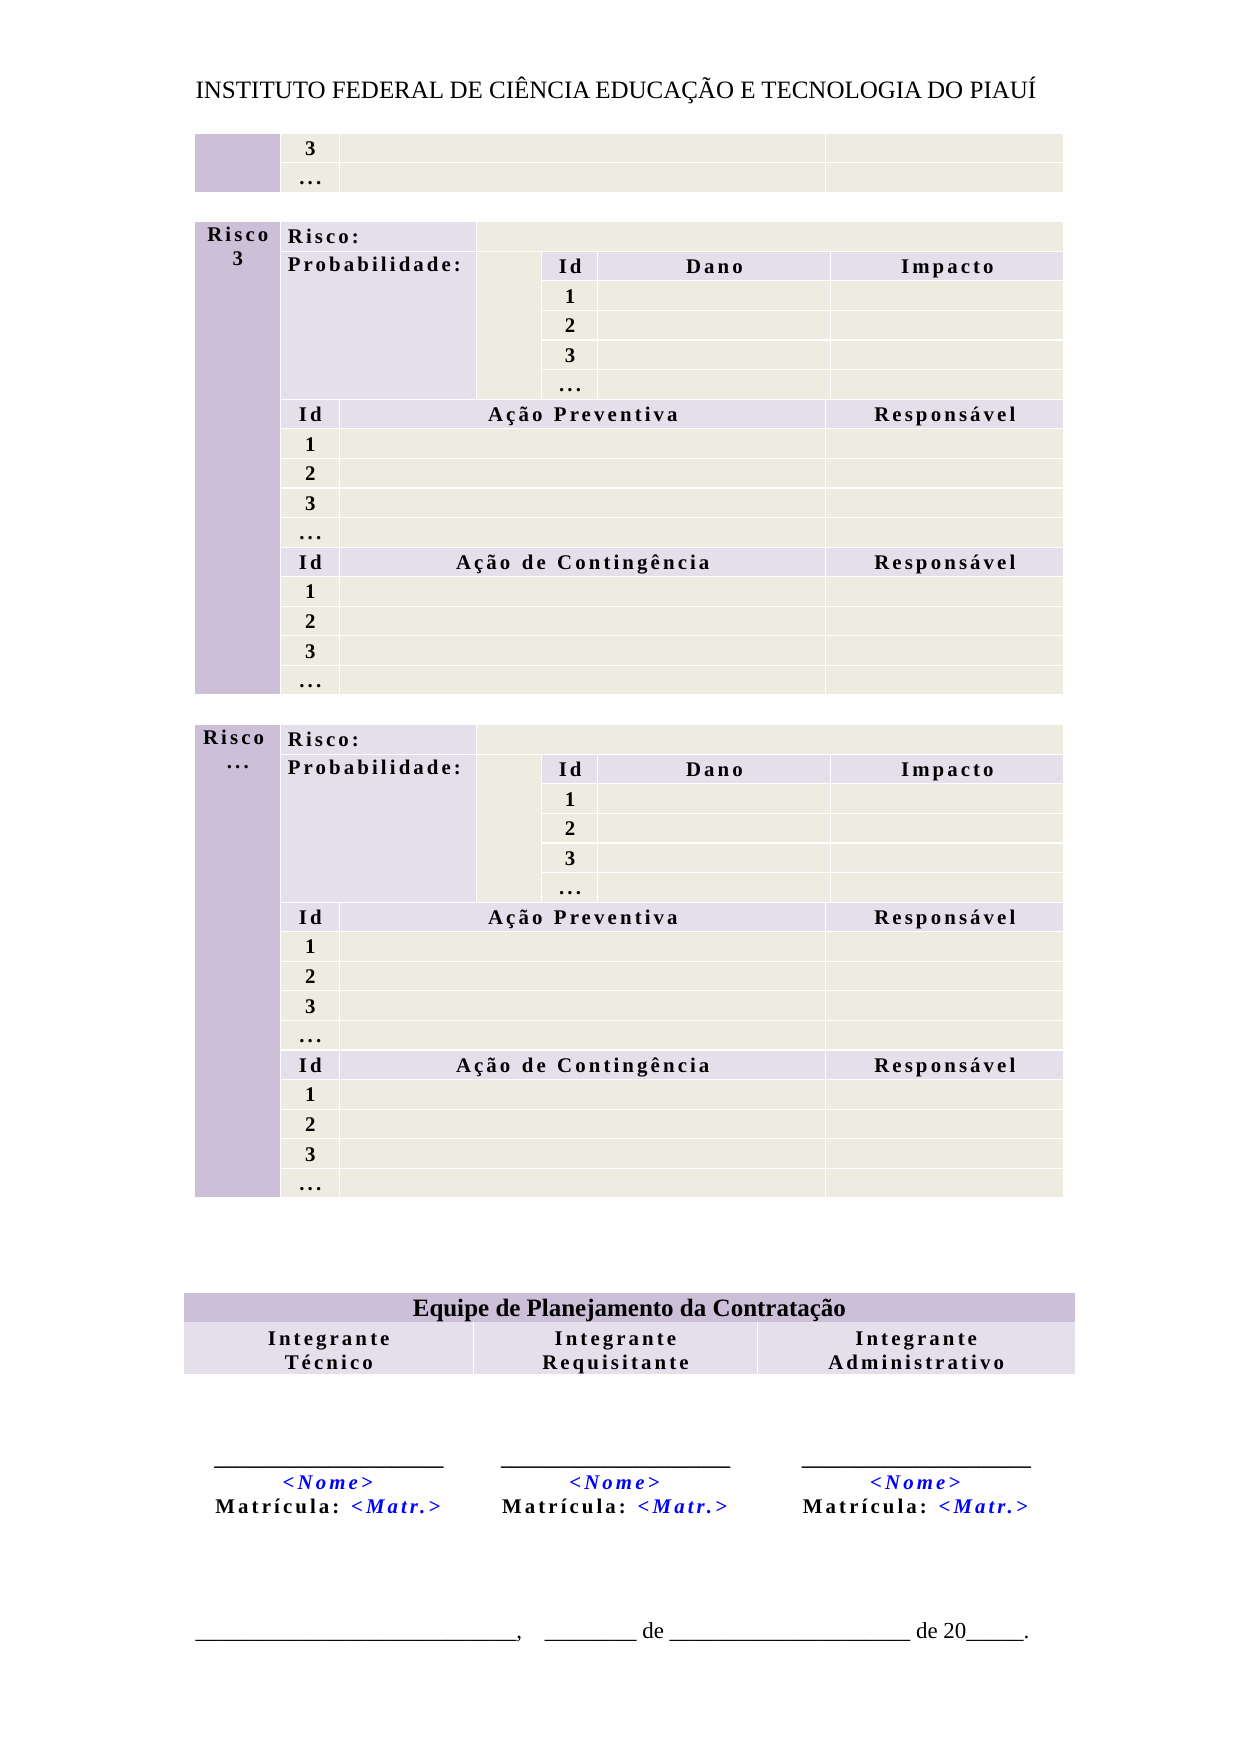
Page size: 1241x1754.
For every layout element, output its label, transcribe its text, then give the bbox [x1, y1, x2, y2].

table_cell [598, 814, 830, 842]
table_cell Responsável [826, 400, 1063, 428]
table_cell Ação de Contingência [340, 1051, 825, 1079]
table_cell 3 [281, 134, 339, 162]
table_cell [195, 134, 280, 192]
table_cell Id [281, 548, 339, 576]
table_cell [831, 814, 1063, 842]
table_cell Integrante Técnico [184, 1322, 473, 1374]
table_cell ______________________ <Nome> Matrícula: <Matr.> [184, 1374, 473, 1542]
table_cell 1 [281, 429, 339, 458]
table_cell 2 [542, 814, 597, 842]
table_cell ______________________ <Nome> Matrícula: <Matr.> [473, 1374, 757, 1542]
table_cell [831, 341, 1063, 369]
table_cell [826, 666, 1063, 694]
table_cell [826, 163, 1063, 192]
table_cell [831, 370, 1063, 399]
table_cell ... [281, 518, 339, 547]
table_cell [826, 134, 1063, 162]
table_cell Integrante Requisitante [474, 1322, 757, 1374]
table_cell [826, 1021, 1063, 1049]
table_cell [826, 1080, 1063, 1109]
table_cell [598, 370, 830, 399]
table_cell [826, 991, 1063, 1020]
table_cell [340, 636, 825, 665]
table_cell Ação Preventiva [340, 400, 825, 428]
table_cell [340, 163, 825, 192]
table_cell [826, 489, 1063, 517]
table_cell Responsável [826, 903, 1063, 931]
table_cell [826, 1169, 1063, 1197]
table_cell [831, 311, 1063, 339]
table_cell [826, 1139, 1063, 1168]
table_cell [340, 1169, 825, 1197]
table_cell [340, 962, 825, 990]
table_cell [826, 1110, 1063, 1138]
table_cell Risco: [281, 725, 476, 754]
table_cell [598, 873, 830, 902]
table_cell [340, 666, 825, 694]
table_cell [831, 281, 1063, 310]
table_cell Id [281, 400, 339, 428]
table_cell [477, 725, 1063, 754]
table_cell [340, 489, 825, 517]
table_cell 2 [281, 607, 339, 635]
table_cell [340, 1080, 825, 1109]
table_cell [826, 607, 1063, 635]
table_cell 1 [542, 784, 597, 813]
table_cell ... [542, 873, 597, 902]
table_cell [826, 577, 1063, 606]
table_cell Ação de Contingência [340, 548, 825, 576]
table_cell 3 [281, 991, 339, 1020]
table_cell Impacto [831, 252, 1063, 280]
table_cell [340, 1139, 825, 1168]
table_cell [826, 518, 1063, 547]
table_cell [598, 844, 830, 872]
table_cell ... [281, 1169, 339, 1197]
table_cell [598, 311, 830, 339]
table_cell Dano [598, 252, 830, 280]
table_cell 2 [281, 1110, 339, 1138]
table_cell [195, 193, 1063, 221]
table_cell [340, 518, 825, 547]
table_cell ... [281, 666, 339, 694]
table_cell Dano [598, 755, 830, 783]
table_cell [195, 696, 1063, 724]
table_cell Risco: [281, 222, 476, 251]
table_cell 2 [281, 459, 339, 487]
table_cell [831, 784, 1063, 813]
table_cell Probabilidade: [281, 755, 476, 902]
table_cell Id [542, 252, 597, 280]
table_cell ... [542, 370, 597, 399]
table_cell Id [281, 1051, 339, 1079]
table_cell 2 [542, 311, 597, 339]
table_cell [340, 1021, 825, 1049]
table_cell [826, 429, 1063, 458]
table_cell 3 [542, 844, 597, 872]
table_cell 3 [281, 1139, 339, 1168]
table_cell [598, 341, 830, 369]
table_cell ... [281, 163, 339, 192]
table_cell 3 [281, 636, 339, 665]
table_cell [826, 636, 1063, 665]
table_cell 3 [281, 489, 339, 517]
table_cell Risco ... [195, 725, 280, 1197]
table_cell 2 [281, 962, 339, 990]
table_cell 1 [542, 281, 597, 310]
table_header Equipe de Planejamento da Contratação [184, 1293, 1075, 1322]
table_cell 1 [281, 1080, 339, 1109]
table_cell [826, 932, 1063, 961]
table_cell [477, 252, 541, 399]
table_cell [477, 755, 541, 902]
table_cell ____________________________, ________ de _____________________ de 20_____. [184, 1543, 1075, 1667]
table_cell Responsável [826, 548, 1063, 576]
table_cell Ação Preventiva [340, 903, 825, 931]
table_cell [340, 1110, 825, 1138]
table_cell [831, 873, 1063, 902]
table_cell 1 [281, 932, 339, 961]
table_cell 1 [281, 577, 339, 606]
table_cell Risco 3 [195, 222, 280, 694]
table_cell [598, 281, 830, 310]
table_cell Responsável [826, 1051, 1063, 1079]
table_cell [340, 607, 825, 635]
table_cell Integrante Administrativo [758, 1322, 1075, 1374]
table_cell [826, 962, 1063, 990]
table_cell [340, 577, 825, 606]
table_cell Id [281, 903, 339, 931]
table_cell ______________________ <Nome> Matrícula: <Matr.> [758, 1374, 1075, 1542]
table_cell [340, 429, 825, 458]
table_cell [340, 459, 825, 487]
table_cell Id [542, 755, 597, 783]
table_cell [340, 991, 825, 1020]
table_cell 3 [542, 341, 597, 369]
table_cell [598, 784, 830, 813]
table_cell [340, 134, 825, 162]
table_cell [831, 844, 1063, 872]
table_cell [477, 222, 1063, 251]
table_cell ... [281, 1021, 339, 1049]
table_cell [340, 932, 825, 961]
table_cell Impacto [831, 755, 1063, 783]
table_cell Probabilidade: [281, 252, 476, 399]
table_cell [826, 459, 1063, 487]
